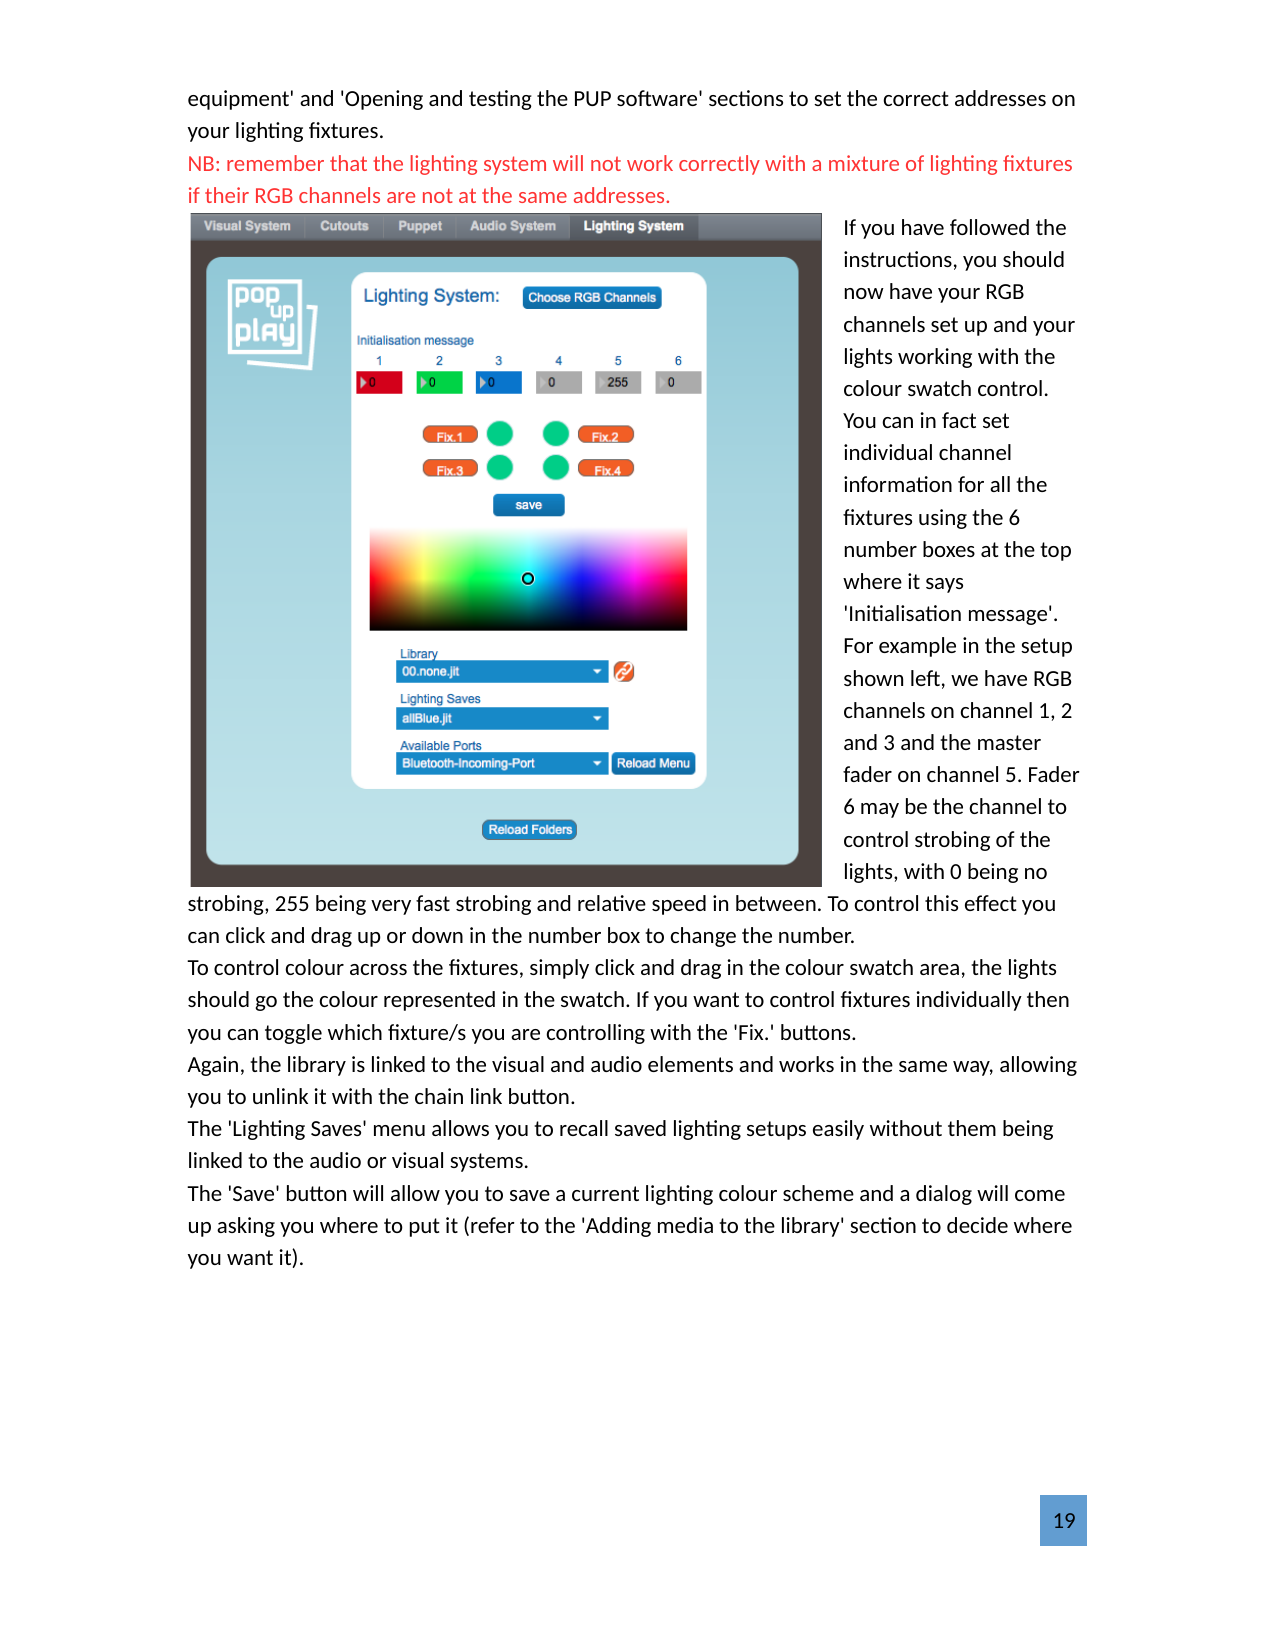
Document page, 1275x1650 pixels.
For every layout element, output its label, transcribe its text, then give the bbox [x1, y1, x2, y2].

text If you have followed the instructions, you should now have your RGB channels set up and your lights working with the colour swatch control. [822, 213, 1087, 402]
text Again, the library is linked to the visual and audio elements and works in the same way, allowing you to unlink it with the chain link button. [187, 1050, 1087, 1110]
text The 'Save' button will allow you to save a current lighting colour scheme and a dialog will come up asking you where to put it (refer to the 'Adding media to the library' section to decide where you want it). [187, 1179, 1087, 1271]
text To control colour across the fixtures, simply click and drag in the colour swatch area, the lights should go the colour represented in the swatch. If you want to control fixtures individually then you can toggle which fixture/s you are controlling with the 'Fix.' buttons. [187, 953, 1087, 1046]
picture [190, 213, 822, 887]
text You can in fact set individual channel information for all the fixtures using the 6 number boxes at the top where it says 'Initialisation message'. For example in the setup shown left, we have RGB channels on channel 1, 2 and 3 and the master fader on channel 5. Fader 6 may be the channel to control strobing of the lights, with 0 being no strobing, 255 being very fast strobing and relative speed in between. To control this effect you can click and drag up or down in the number box to change the number. [187, 406, 1087, 949]
text equipment' and 'Opening and testing the PUP software' sections to set the correct addresses on your lighting fixtures. [187, 84, 1087, 144]
text The 'Lighting Saves' menu allows you to recall saved lighting setups easily without them being linked to the audio or visual systems. [187, 1114, 1087, 1174]
text NB: remember that the lighting system will not work correctly with a mixture of lighting fixtures if their RGB channels are not at the same addresses. [187, 149, 1087, 209]
